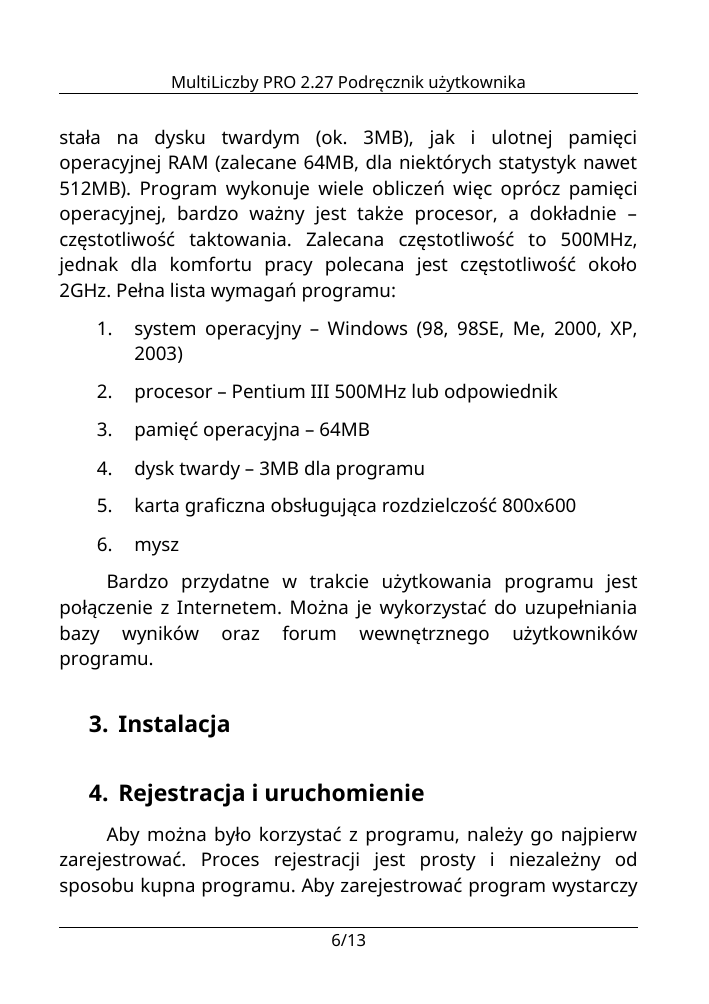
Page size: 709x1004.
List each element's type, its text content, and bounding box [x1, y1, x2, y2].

list pamięć operacyjna – 64MB [97, 417, 638, 442]
list procesor – Pentium III 500MHz lub odpowiednik [97, 379, 638, 404]
list dysk twardy – 3MB dla programu [97, 455, 638, 480]
text stała na dysku twardym (ok. 3MB), jak i ulotnej pamięci operacyjnej RAM (zalecane 64MB, dla niektórych statystyk nawet 512MB). Program wykonuje wiele obliczeń więc oprócz pamięci operacyjnej, bardzo ważny jest także procesor, a dokładnie – częstotliwość taktowania. Zalecana częstotliwość to 500MHz, jednak dla komfortu pracy polecana jest częstotliwość około 2GHz. Pełna lista wymagań programu: [59, 124, 638, 303]
list mysz [97, 531, 638, 556]
subtitle Rejestracja i uruchomienie [89, 777, 638, 808]
list system operacyjny – Windows (98, 98SE, Me, 2000, XP, 2003) [97, 315, 638, 366]
text Bardzo przydatne w trakcie użytkowania programu jest połączenie z Internetem. Można je wykorzystać do uzupełniania bazy wyników oraz forum wewnętrznego użytkowników programu. [59, 569, 638, 671]
subtitle Instalacja [89, 708, 638, 740]
text Aby można było korzystać z programu, należy go najpierw zarejestrować. Proces rejestracji jest prosty i niezależny od sposobu kupna programu. Aby zarejestrować program wystarczy [59, 821, 638, 897]
list karta graficzna obsługująca rozdzielczość 800x600 [97, 493, 638, 518]
